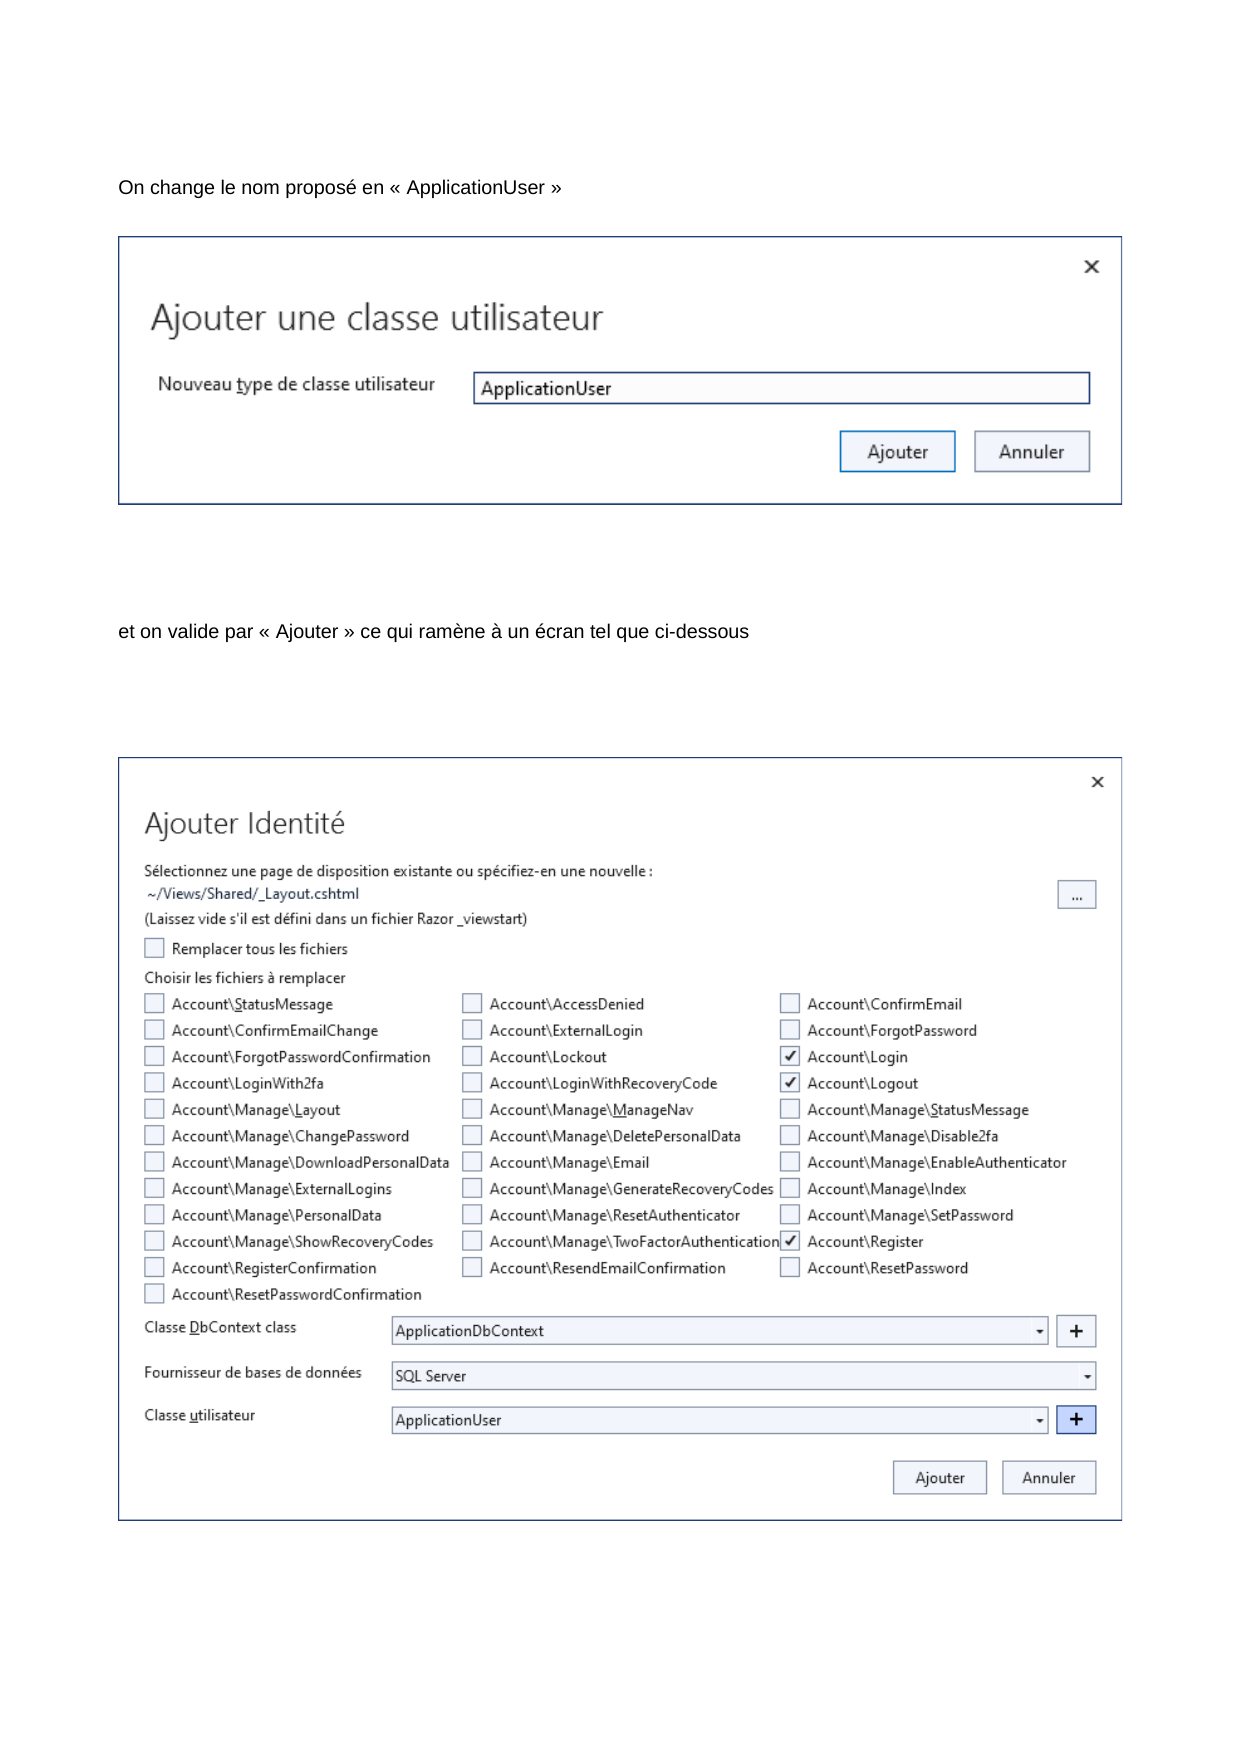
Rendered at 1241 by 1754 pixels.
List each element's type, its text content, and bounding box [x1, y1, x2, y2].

text et on valide par « Ajouter » ce qui ramène à un écran tel que ci-dessous [118, 620, 1122, 643]
picture [118, 757, 1123, 1521]
picture [118, 236, 1123, 505]
text On change le nom proposé en « ApplicationUser » [118, 176, 1122, 198]
